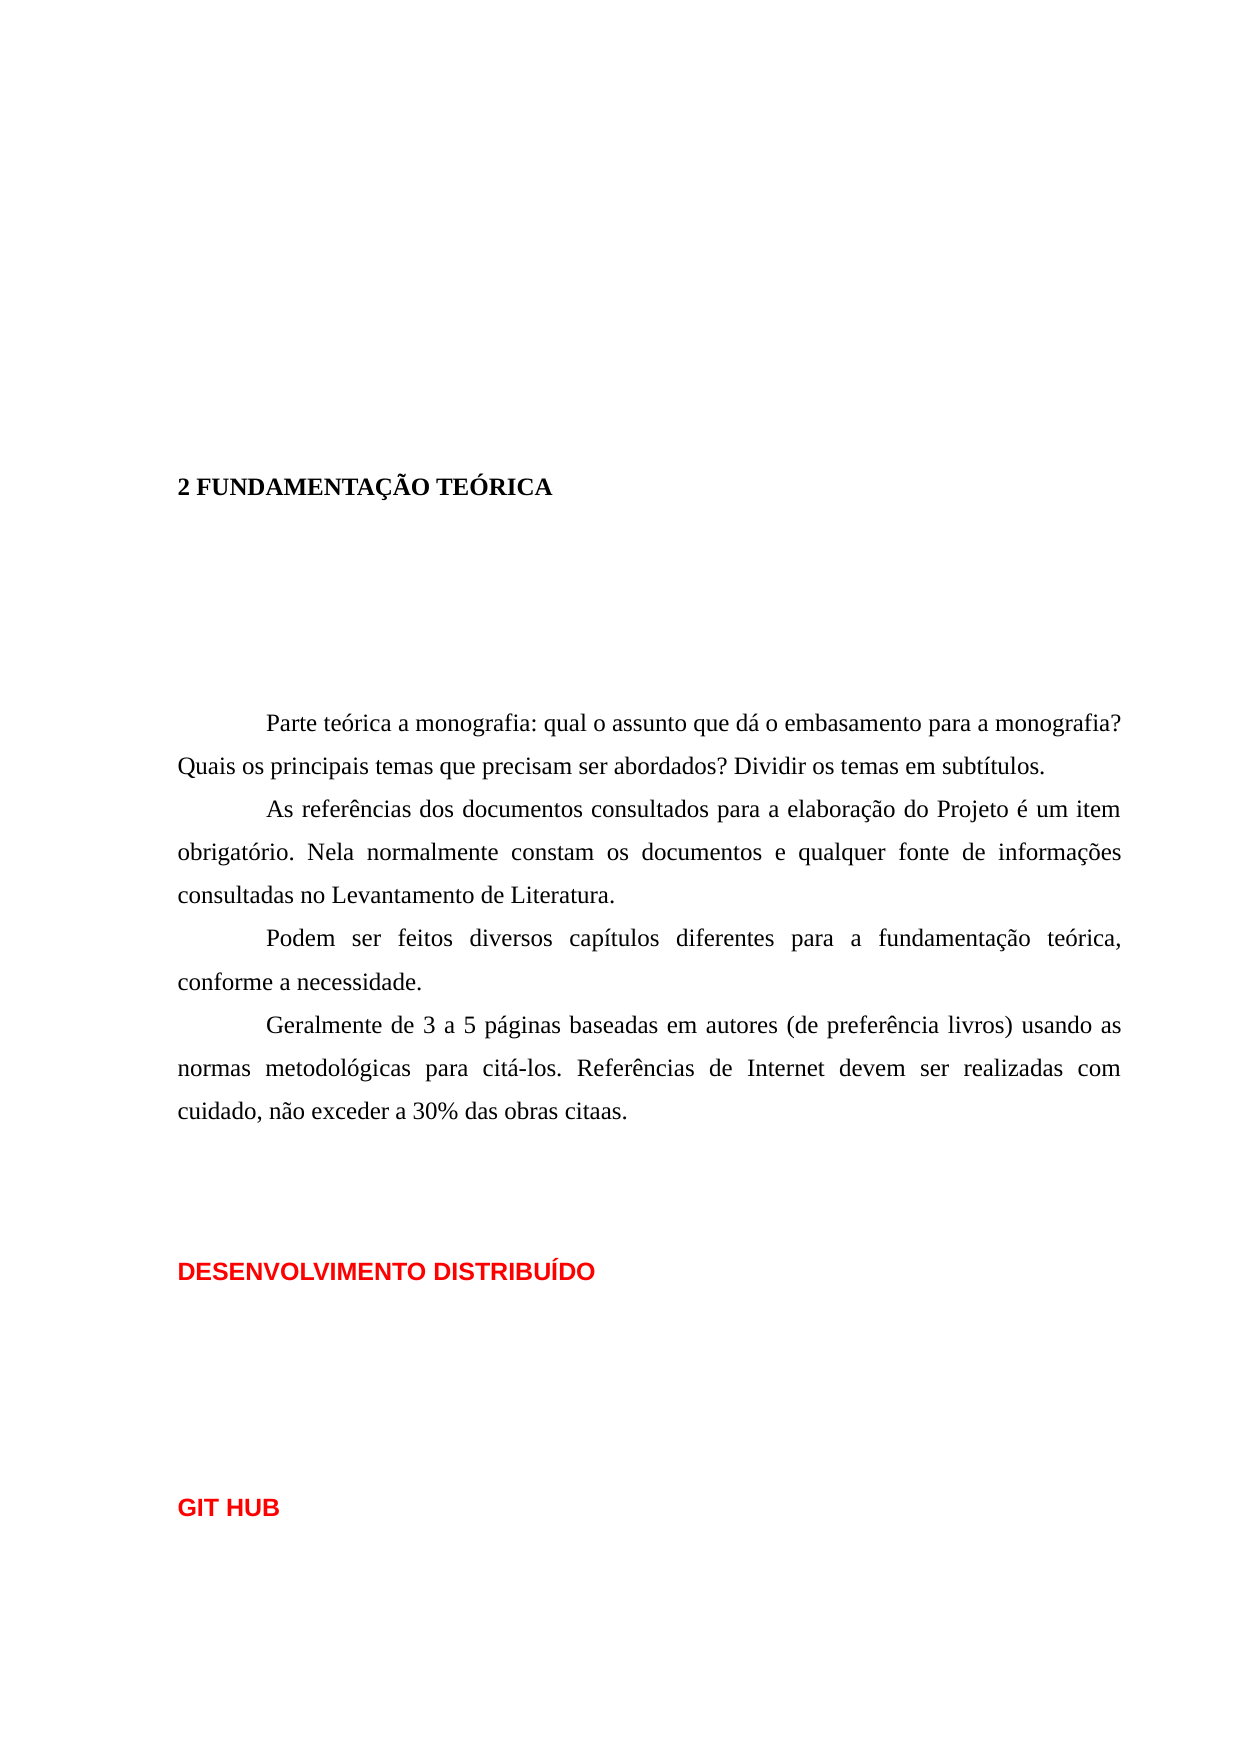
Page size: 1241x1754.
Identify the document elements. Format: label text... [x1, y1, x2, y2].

text 2 Fundamentação teórica [177, 472, 1122, 501]
text DESENVOLVIMENTO DISTRIBUÍDO [177, 1257, 1122, 1286]
text GIT HUB [177, 1493, 1122, 1521]
text Podem ser feitos diversos capítulos diferentes para a fundamentação teórica, conforme a necessidade. [177, 923, 1122, 995]
text Parte teórica a monografia: qual o assunto que dá o embasamento para a monografia? Quais os principais temas que precisam ser abordados? Dividir os temas em subtítulos. [177, 708, 1122, 780]
text As referências dos documentos consultados para a elaboração do Projeto é um item obrigatório. Nela normalmente constam os documentos e qualquer fonte de informações consultadas no Levantamento de Literatura. [177, 794, 1122, 909]
text Geralmente de 3 a 5 páginas baseadas em autores (de preferência livros) usando as normas metodológicas para citá-los. Referências de Internet devem ser realizadas com cuidado, não exceder a 30% das obras citaas. [177, 1010, 1122, 1125]
